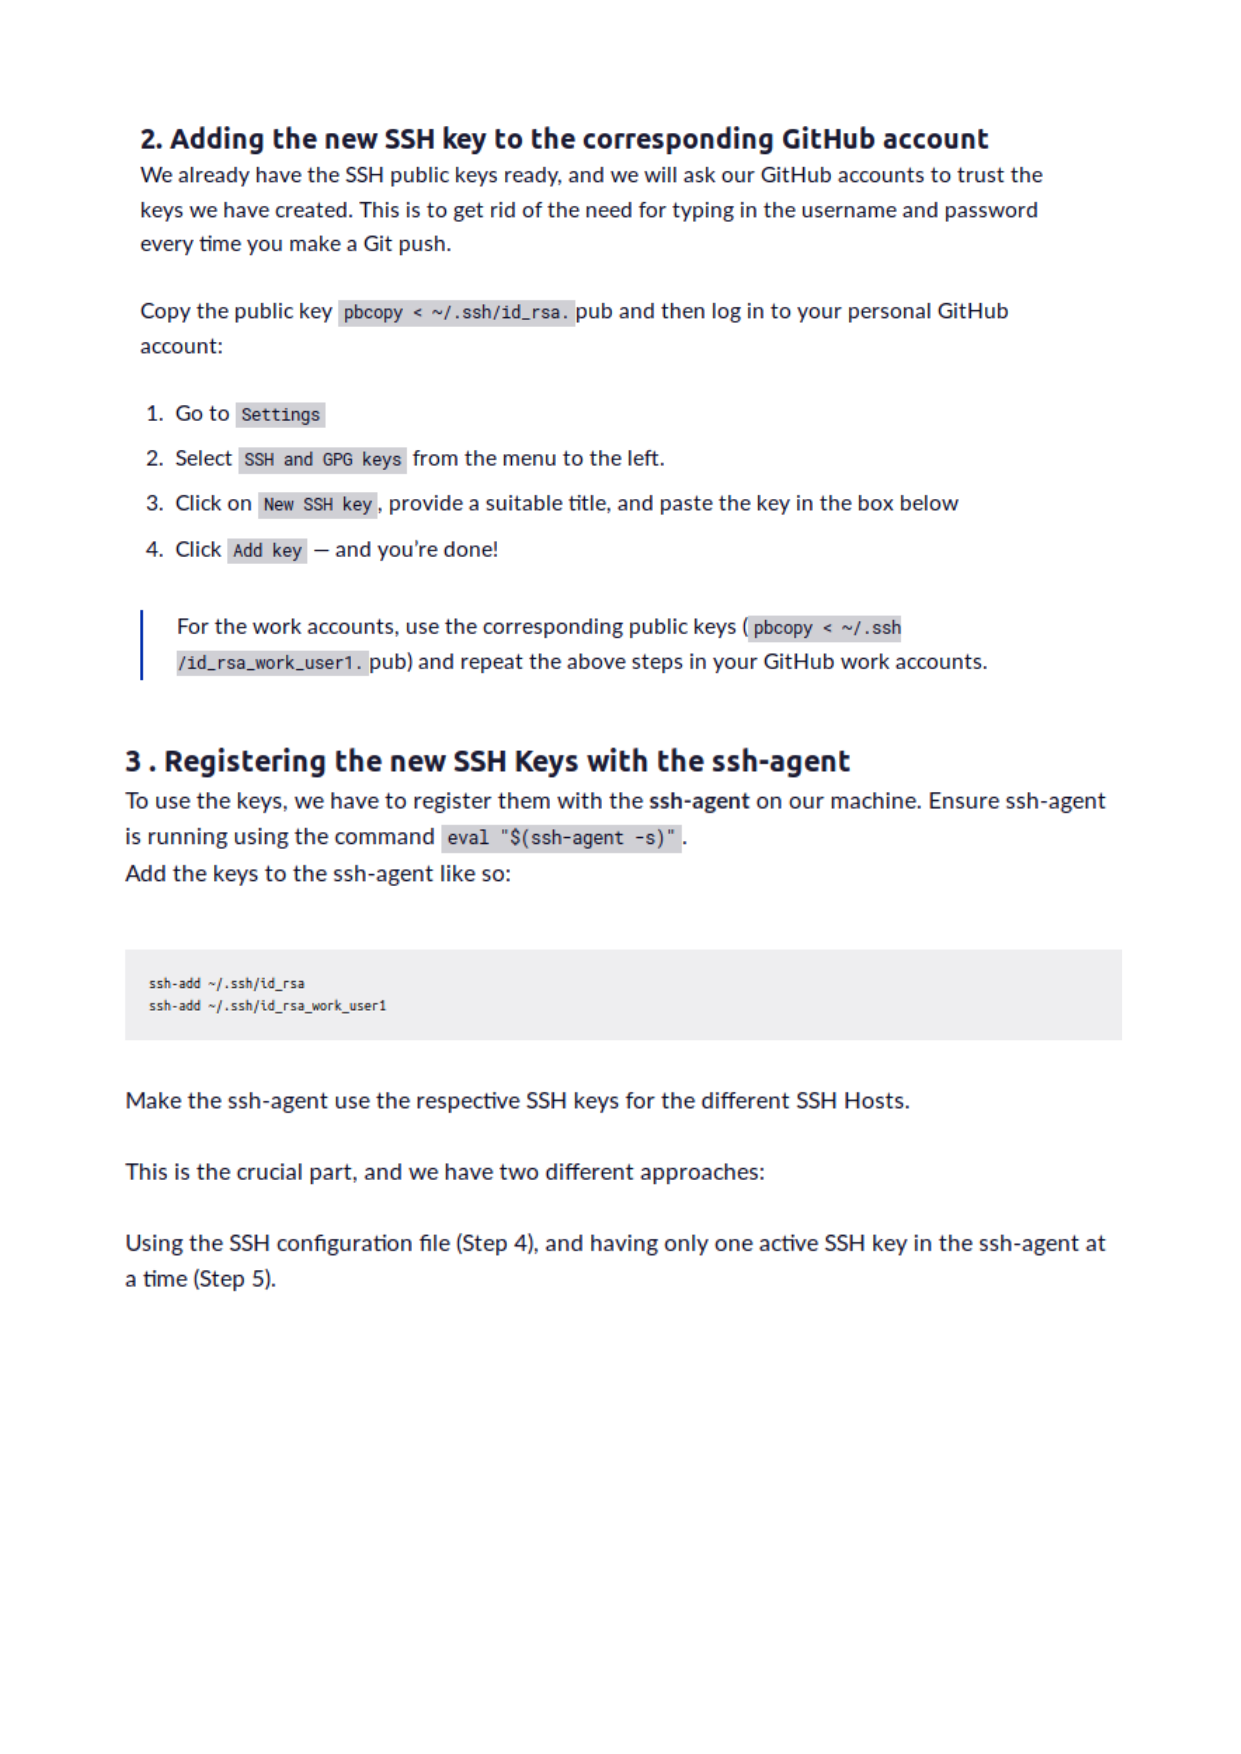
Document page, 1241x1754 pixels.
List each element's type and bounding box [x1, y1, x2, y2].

picture [118, 742, 1123, 1321]
picture [118, 118, 1123, 714]
